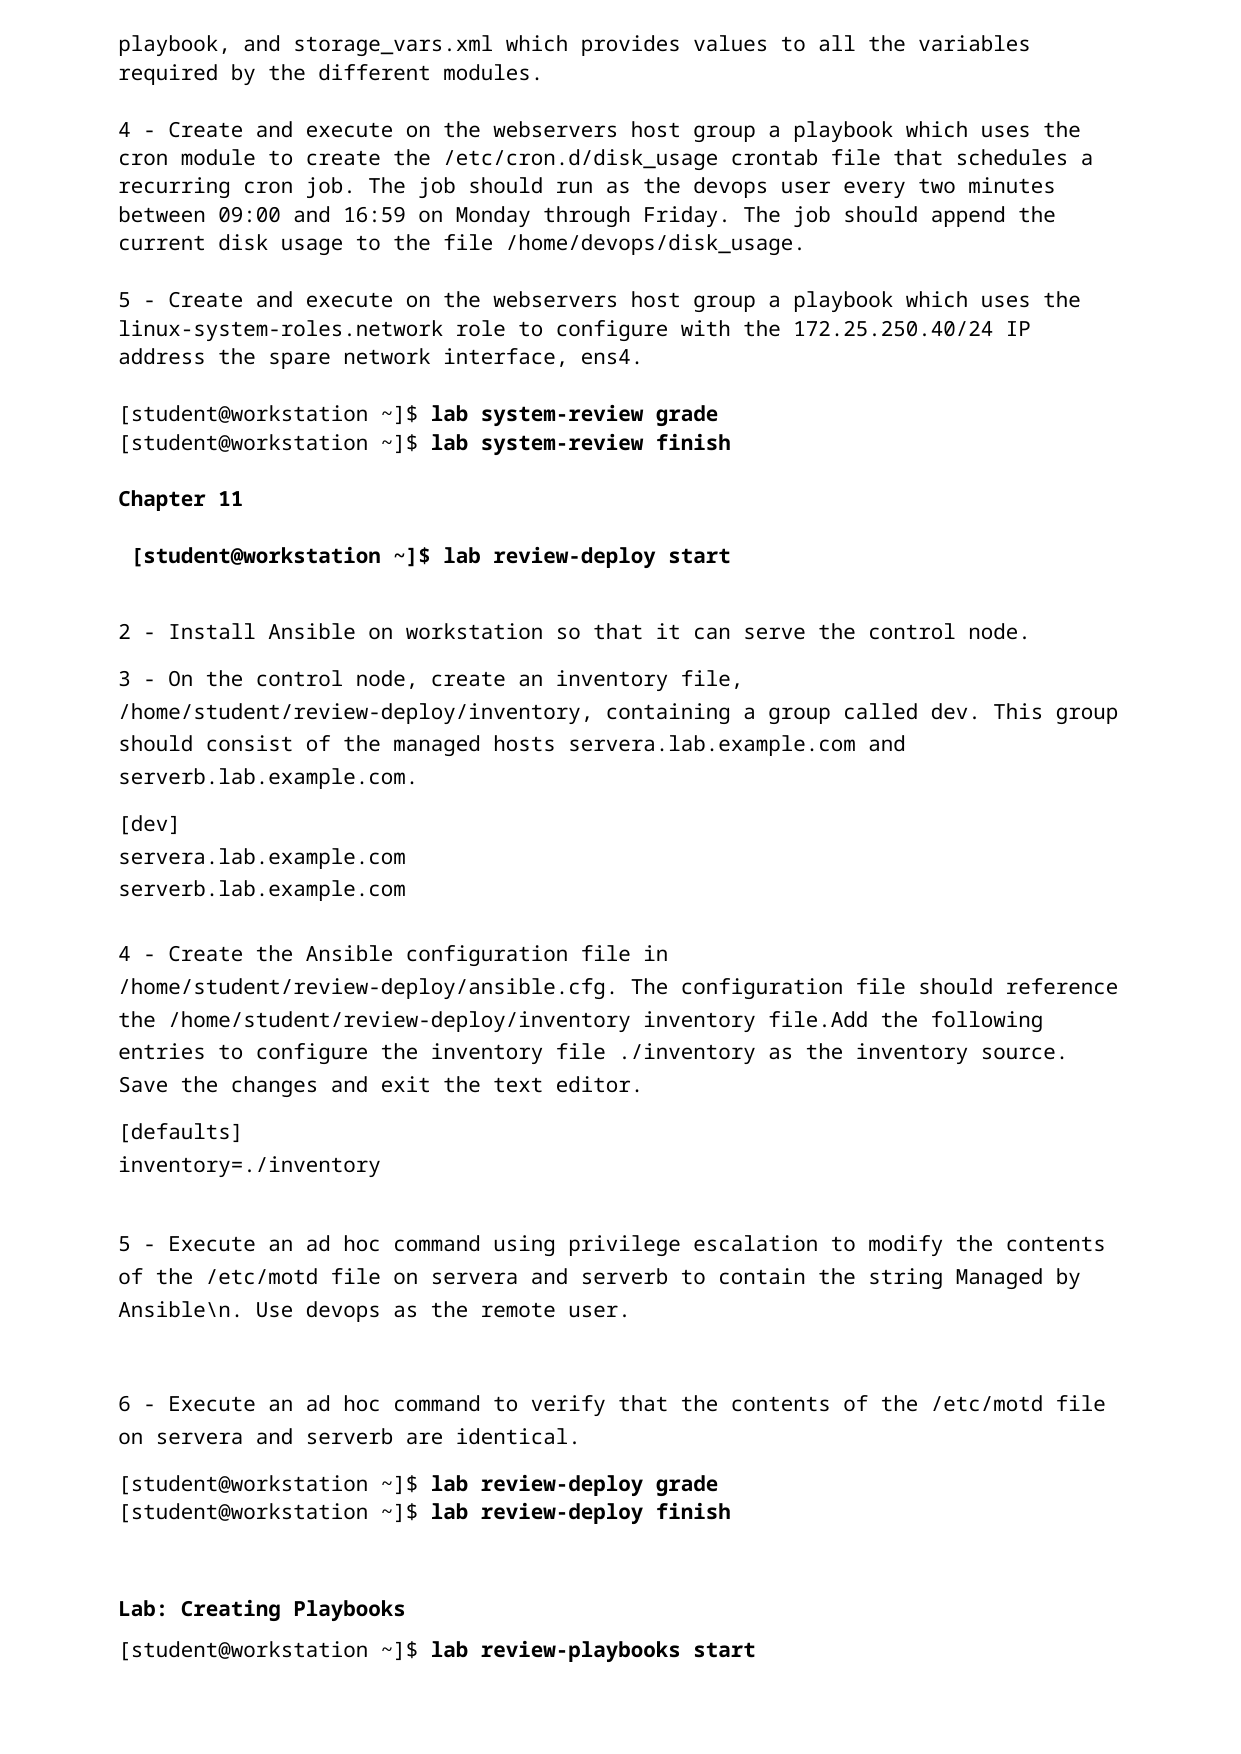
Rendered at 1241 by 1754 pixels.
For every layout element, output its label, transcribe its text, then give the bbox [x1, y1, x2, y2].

text 5 - Execute an ad hoc command using privilege escalation to modify the contents of the /etc/motd file on servera and serverb to contain the string Managed by Ansible\n. Use devops as the remote user. [118, 1229, 1122, 1323]
text 4 - Create the Ansible configuration file in /home/student/review-deploy/ansible.cfg. The configuration file should reference the /home/student/review-deploy/inventory inventory file.Add the following entries to configure the inventory file ./inventory as the inventory source. Save the changes and exit the text editor. [118, 939, 1122, 1098]
text 2 - Install Ansible on workstation so that it can serve the control node. [118, 617, 1122, 645]
text 4 - Create and execute on the webservers host group a playbook which uses the cron module to create the /etc/cron.d/disk_usage crontab file that schedules a recurring cron job. The job should run as the devops user every two minutes between 09:00 and 16:59 on Monday through Friday. The job should append the current disk usage to the file /home/devops/disk_usage. [118, 115, 1122, 257]
text 5 - Create and execute on the webservers host group a playbook which uses the linux-system-roles.network role to configure with the 172.25.250.40/24 IP address the spare network interface, ens4. [118, 285, 1122, 371]
subtitle Lab: Creating Playbooks [118, 1594, 1122, 1622]
text [student@workstation ~]$ lab system-review grade [118, 399, 1122, 428]
text 6 - Execute an ad hoc command to verify that the contents of the /etc/motd file on servera and serverb are identical. [118, 1389, 1122, 1450]
text serverb.lab.example.com [118, 874, 1122, 903]
text inventory=./inventory [118, 1150, 1122, 1178]
text Chapter 11 [118, 484, 1122, 513]
text [student@workstation ~]$ lab system-review finish [118, 428, 1122, 456]
text servera.lab.example.com [118, 842, 1122, 870]
text 3 - On the control node, create an inventory file, /home/student/review-deploy/inventory, containing a group called dev. This group should consist of the managed hosts servera.lab.example.com and serverb.lab.example.com. [118, 664, 1122, 790]
text playbook, and storage_vars.xml which provides values to all the variables required by the different modules. [118, 29, 1122, 86]
text [student@workstation ~]$ lab review-deploy finish [118, 1497, 1122, 1526]
text [student@workstation ~]$ lab review-deploy grade [118, 1469, 1122, 1497]
text [dev] [118, 809, 1122, 838]
text [student@workstation ~]$ lab review-deploy start [118, 541, 1122, 570]
text [defaults] [118, 1117, 1122, 1146]
text [student@workstation ~]$ lab review-playbooks start [118, 1635, 1122, 1663]
